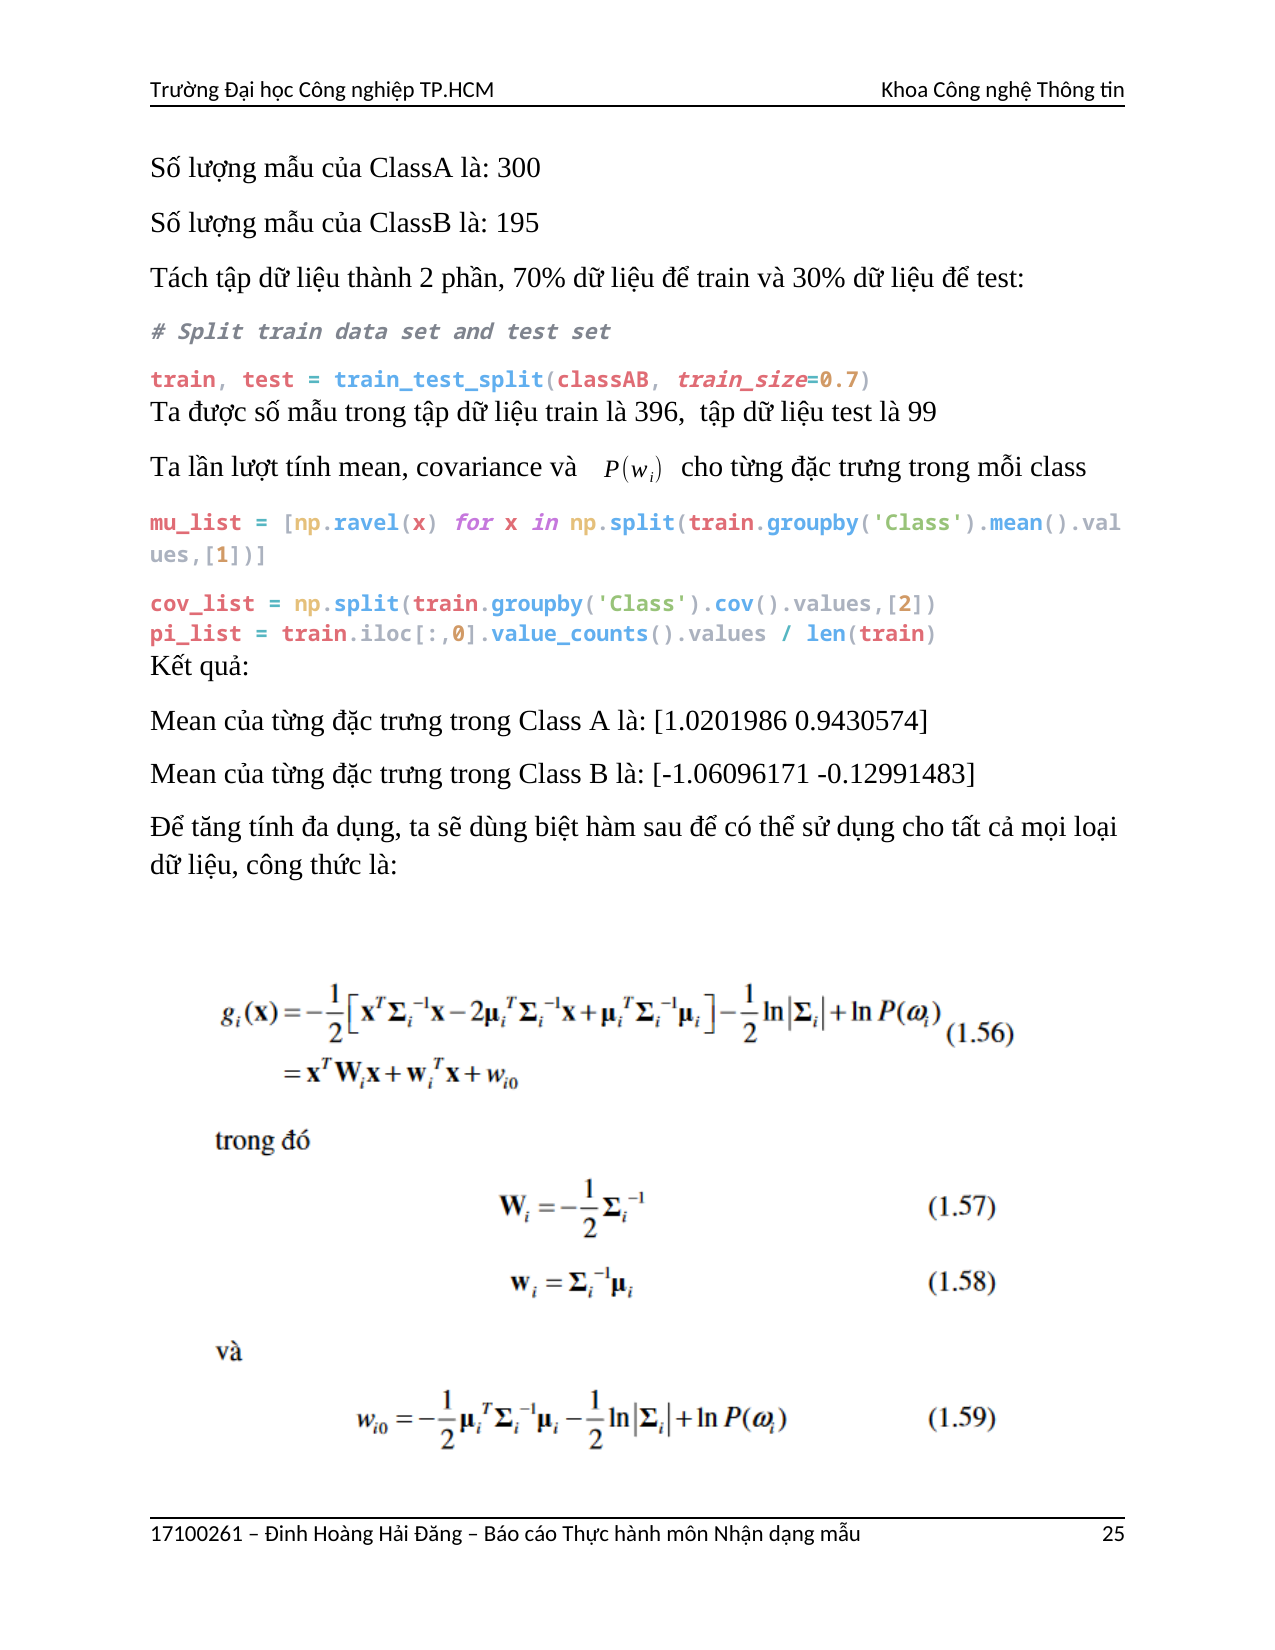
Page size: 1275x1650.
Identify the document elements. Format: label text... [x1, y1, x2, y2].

text Để tăng tính đa dụng, ta sẽ dùng biệt hàm sau để có thể sử dụng cho tất cả mọi loại dữ liệu, công thức là: [150, 809, 1125, 881]
picture [159, 949, 1094, 1482]
table_header # Split train data set and test set train, test = train_test_split(classAB, train_size=0.7) [150, 316, 1125, 394]
text Tách tập dữ liệu thành 2 phần, 70% dữ liệu để train và 30% dữ liệu để test: [150, 260, 1125, 294]
table_header Mean của từng đặc trưng trong Class A là: [1.0201986 0.9430574] Mean của từng đặc trưng trong Class B là: [-1.06096171 -0.12991483] [150, 703, 1125, 809]
text Ta được số mẫu trong tập dữ liệu train là 396, tập dữ liệu test là 99 [150, 394, 1125, 428]
text Số lượng mẫu của ClassB là: 195 [150, 205, 1125, 239]
text Ta lần lượt tính mean, covariance và cho từng đặc trưng trong mỗi class [150, 449, 1125, 486]
text Kết quả: [150, 648, 1125, 681]
table_header mu_list = [np.ravel(x) for x in np.split(train.groupby('Class').mean().values,[1])] cov_list = np.split(train.groupby('Class').cov().values,[2]) pi_list = train.iloc[:,0].value_counts().values / len(train) [150, 508, 1125, 648]
text Số lượng mẫu của ClassA là: 300 [150, 150, 1125, 183]
